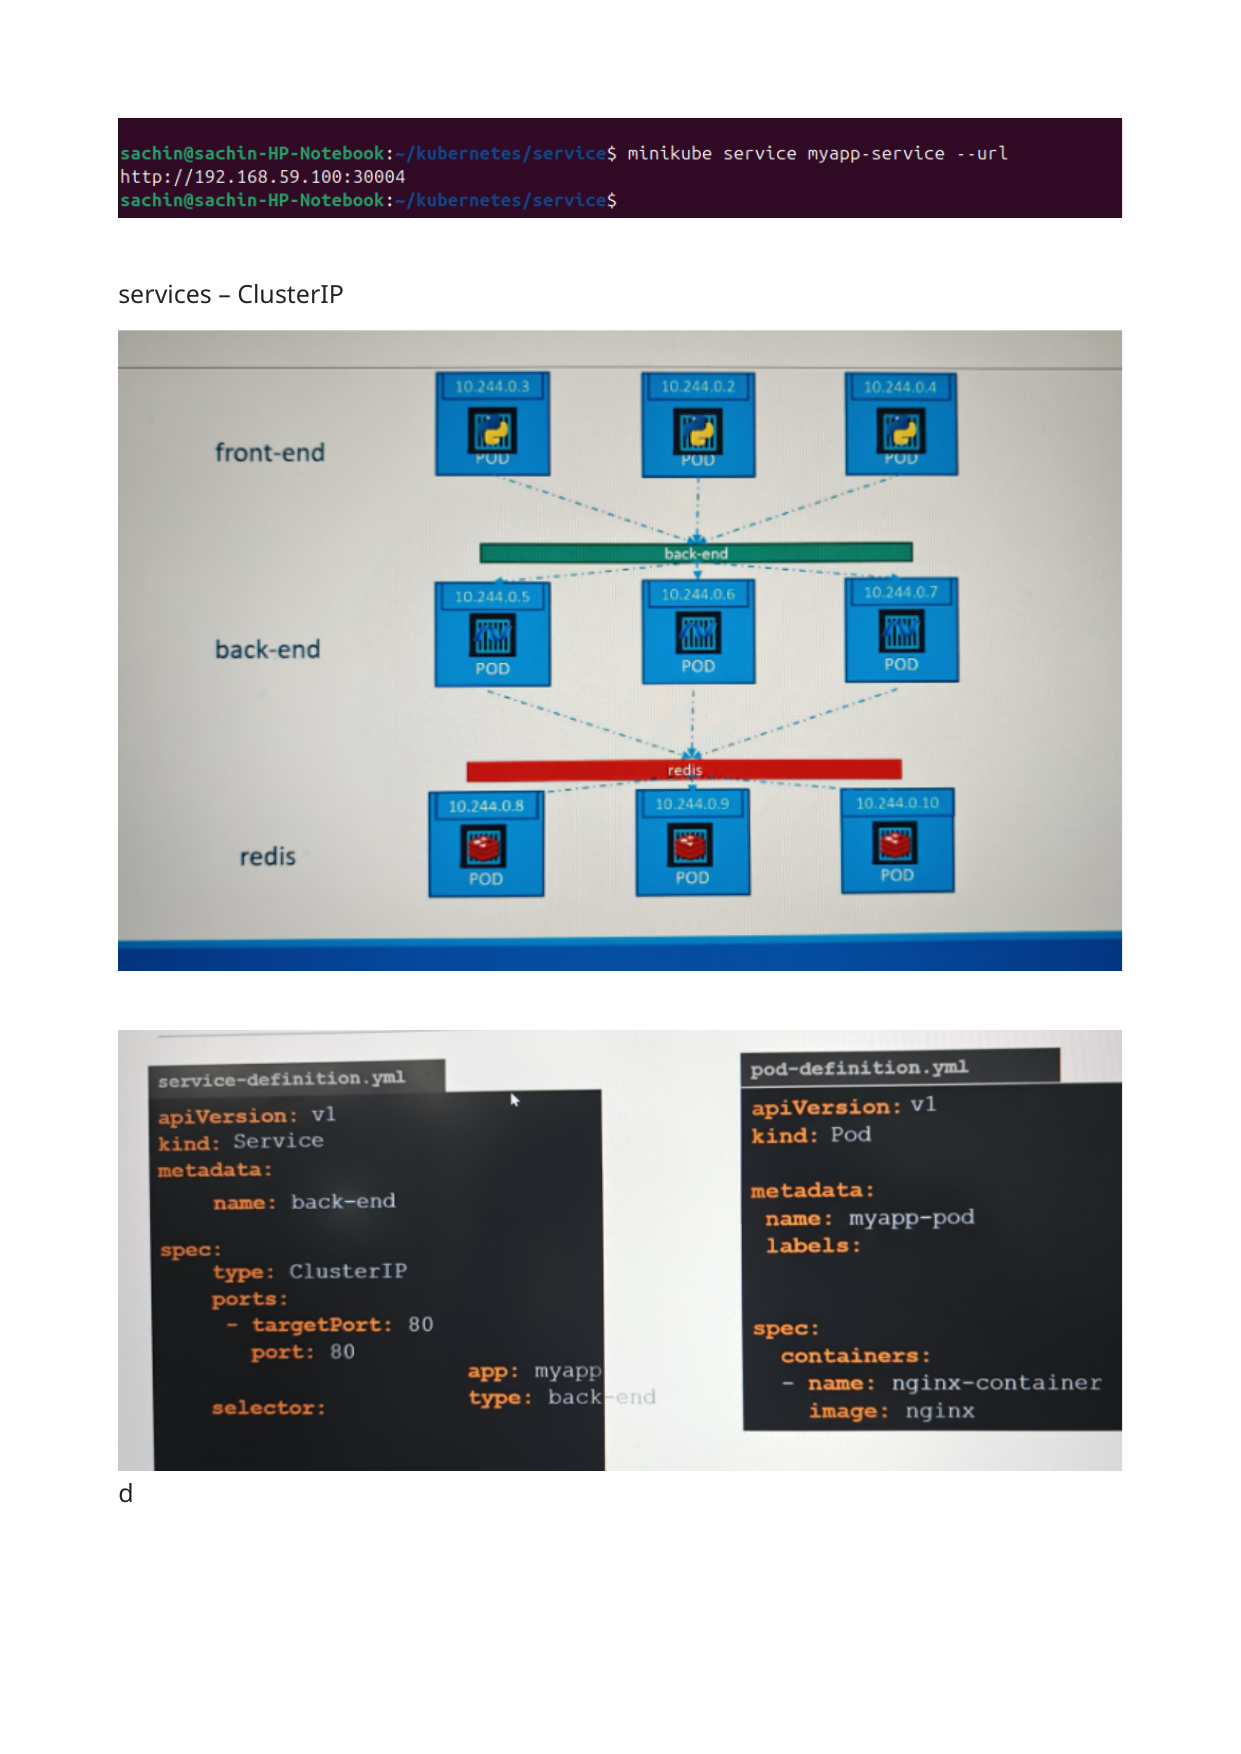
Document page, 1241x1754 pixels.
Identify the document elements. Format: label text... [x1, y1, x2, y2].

picture [118, 118, 1123, 218]
picture [118, 1030, 1123, 1471]
text d [118, 1471, 1122, 1510]
picture [118, 330, 1123, 971]
text services – ClusterIP [118, 276, 1122, 310]
